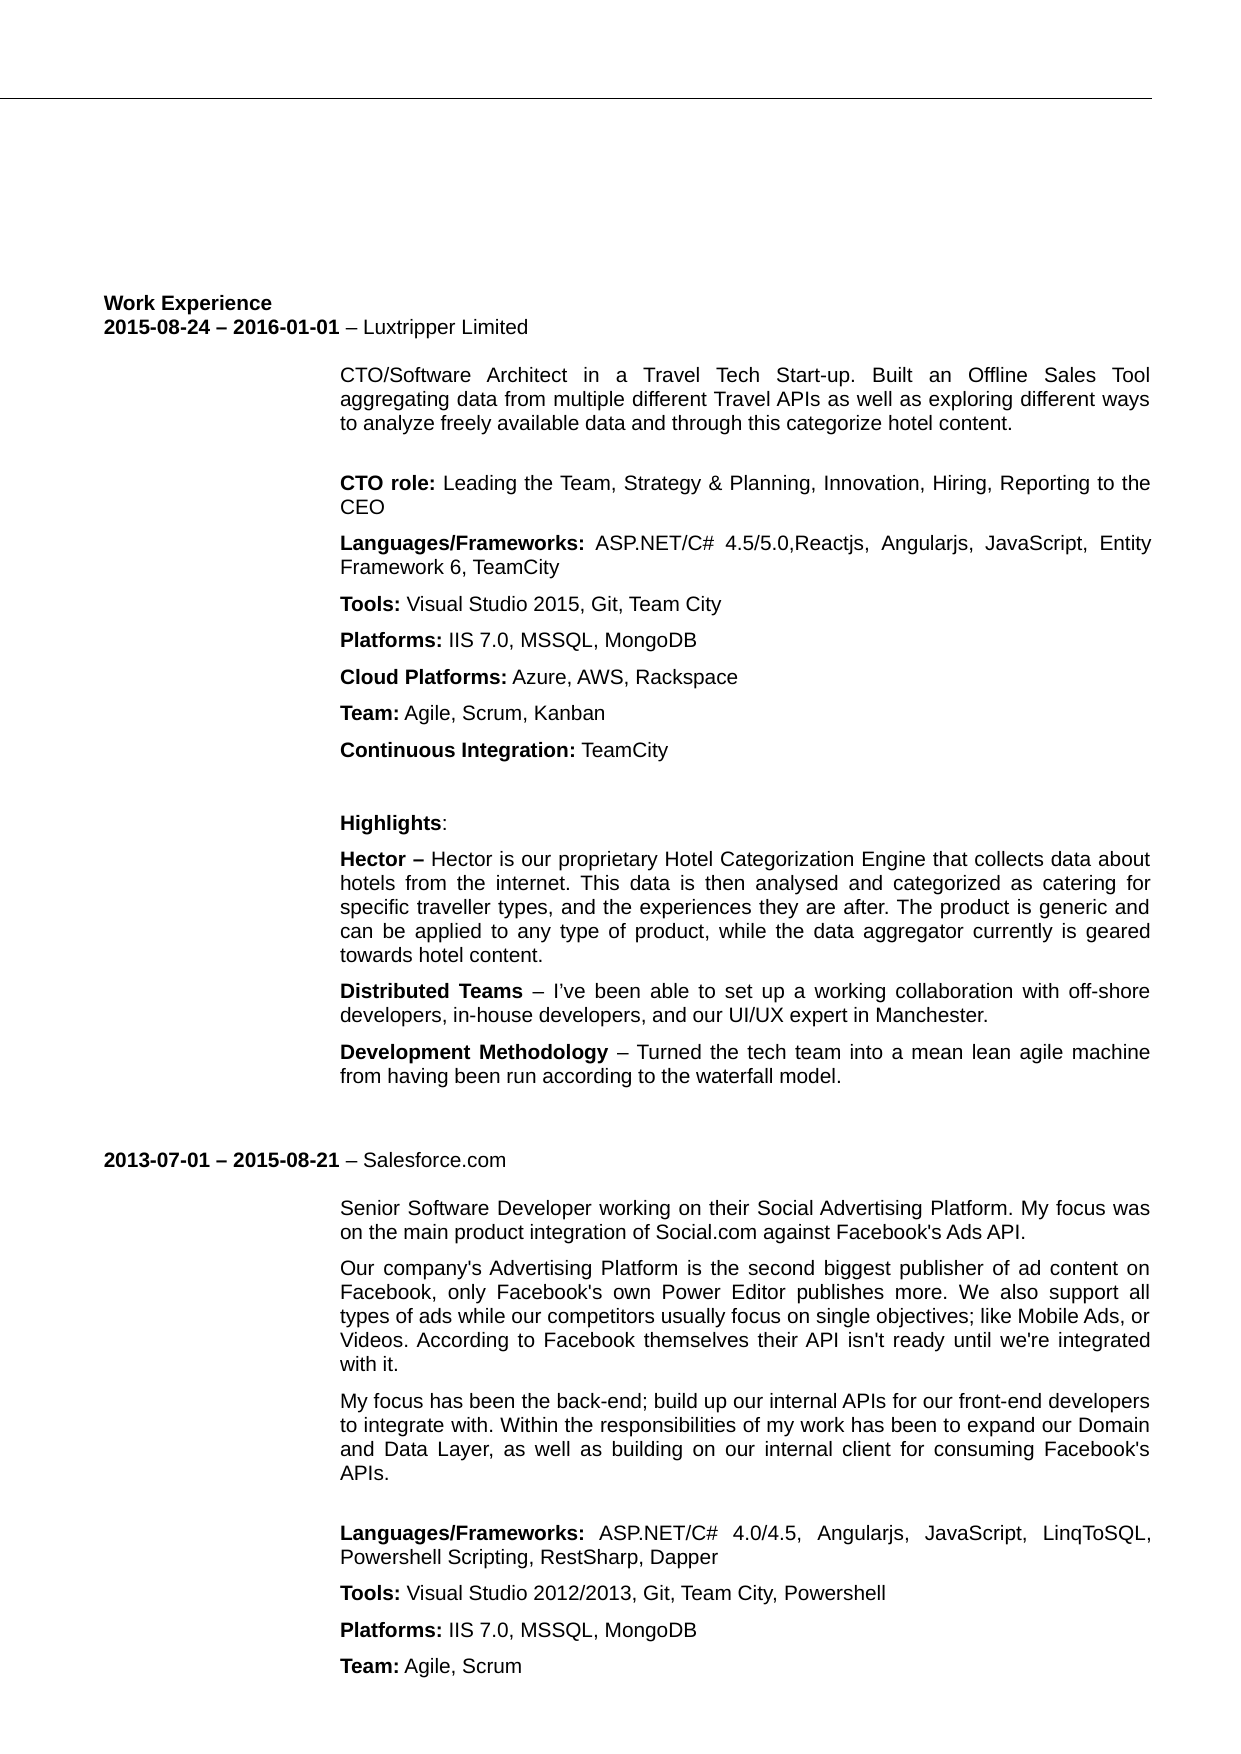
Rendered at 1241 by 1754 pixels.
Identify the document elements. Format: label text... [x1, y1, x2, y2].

text Hector – Hector is our proprietary Hotel Categorization Engine that collects data about hotels from the internet. This data is then analysed and categorized as catering for specific traveller types, and the experiences they are after. The product is generic and can be applied to any type of product, while the data aggregator currently is geared towards hotel content. [340, 847, 1152, 967]
text CTO role: Leading the Team, Strategy & Planning, Innovation, Hiring, Reporting to the CEO [340, 471, 1152, 519]
text Tools: Visual Studio 2015, Git, Team City [340, 592, 1152, 616]
text Highlights: [340, 810, 1152, 834]
text Team: Agile, Scrum [340, 1654, 1152, 1678]
text My focus has been the back-end; build up our internal APIs for our front-end developers to integrate with. Within the responsibilities of my work has been to expand our Domain and Data Layer, as well as building on our internal client for consuming Facebook's APIs. [340, 1388, 1152, 1484]
text Platforms: IIS 7.0, MSSQL, MongoDB [340, 1618, 1152, 1642]
text 2013-07-01 – 2015-08-21 – Salesforce.com [103, 1148, 1152, 1172]
text Team: Agile, Scrum, Kanban [340, 701, 1152, 725]
text Languages/Frameworks: ASP.NET/C# 4.5/5.0,Reactjs, Angularjs, JavaScript, Entity Framework 6, TeamCity [340, 531, 1152, 579]
text Our company's Advertising Platform is the second biggest publisher of ad content on Facebook, only Facebook's own Power Editor publishes more. We also support all types of ads while our competitors usually focus on single objectives; like Mobile Ads, or Videos. According to Facebook themselves their API isn't ready until we're integrated with it. [340, 1256, 1152, 1376]
text Continuous Integration: TeamCity [340, 737, 1152, 761]
text CTO/Software Architect in a Travel Tech Start-up. Built an Offline Sales Tool aggregating data from multiple different Travel APIs as well as exploring different ways to analyze freely available data and through this categorize hotel content. [340, 362, 1152, 434]
text Distributed Teams – I’ve been able to set up a working collaboration with off-shore developers, in-house developers, and our UI/UX expert in Manchester. [340, 979, 1152, 1027]
text 2015-08-24 – 2016-01-01 – Luxtripper Limited [103, 314, 1152, 338]
text Languages/Frameworks: ASP.NET/C# 4.0/4.5, Angularjs, JavaScript, LinqToSQL, Powershell Scripting, RestSharp, Dapper [340, 1521, 1152, 1569]
text Platforms: IIS 7.0, MSSQL, MongoDB [340, 628, 1152, 652]
text Work Experience [103, 291, 1152, 314]
text Tools: Visual Studio 2012/2013, Git, Team City, Powershell [340, 1581, 1152, 1605]
text Development Methodology – Turned the tech team into a mean lean agile machine from having been run according to the waterfall model. [340, 1039, 1152, 1087]
text Cloud Platforms: Azure, AWS, Rackspace [340, 664, 1152, 688]
text Senior Software Developer working on their Social Advertising Platform. My focus was on the main product integration of Social.com against Facebook's Ads API. [340, 1196, 1152, 1244]
